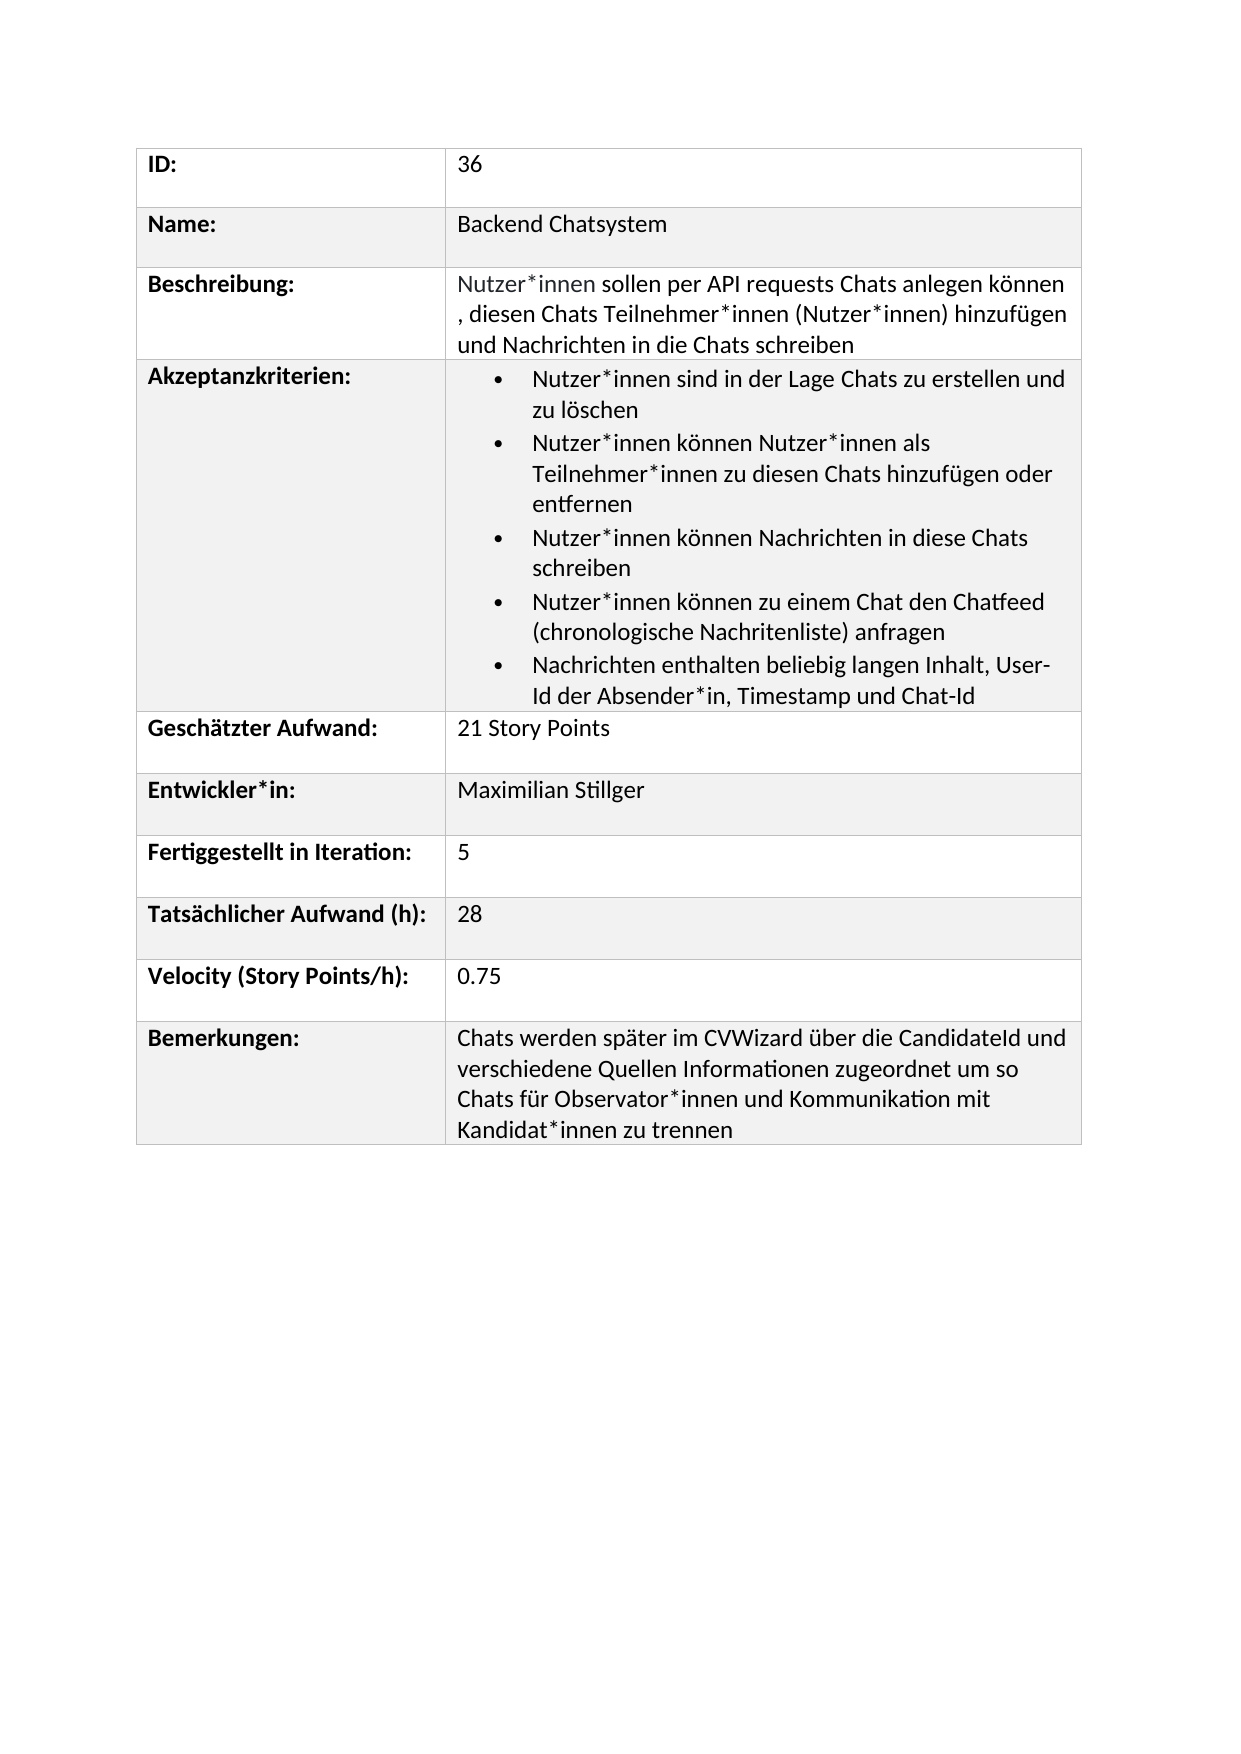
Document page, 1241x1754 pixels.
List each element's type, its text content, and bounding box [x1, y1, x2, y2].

table_cell 5 [446, 836, 1081, 897]
table_cell Name: [137, 208, 445, 267]
table_header ID: [137, 149, 445, 207]
table_cell Maximilian Stillger [446, 774, 1081, 835]
table_cell Beschreibung: [137, 268, 445, 359]
table_cell Geschätzter Aufwand: [137, 712, 445, 773]
table_cell Backend Chatsystem [446, 208, 1081, 267]
table_cell Fertiggestellt in Iteration: [137, 836, 445, 897]
table_cell 28 [446, 898, 1081, 959]
table_cell Akzeptanzkriterien: [137, 360, 445, 711]
table_cell Nutzer*innen sind in der Lage Chats zu erstellen und zu löschen Nutzer*innen können Nutzer*innen als Teilnehmer*innen zu diesen Chats hinzufügen oder entfernen Nutzer*innen können Nachrichten in diese Chats schreiben Nutzer*innen können zu einem Chat den Chatfeed (chronologische Nachritenliste) anfragen Nachrichten enthalten beliebig langen Inhalt, User-Id der Absender*in, Timestamp und Chat-Id [446, 360, 1081, 711]
table_cell 21 Story Points [446, 712, 1081, 773]
table_cell Chats werden später im CVWizard über die CandidateId und verschiedene Quellen Informationen zugeordnet um so Chats für Observator*innen und Kommunikation mit Kandidat*innen zu trennen [446, 1022, 1081, 1144]
table_cell Entwickler*in: [137, 774, 445, 835]
table_header 36 [446, 149, 1081, 207]
table_cell Tatsächlicher Aufwand (h): [137, 898, 445, 959]
table_cell Velocity (Story Points/h): [137, 960, 445, 1021]
table_cell Nutzer*innen sollen per API requests Chats anlegen können , diesen Chats Teilnehmer*innen (Nutzer*innen) hinzufügen und Nachrichten in die Chats schreiben [446, 268, 1081, 359]
table_cell 0.75 [446, 960, 1081, 1021]
table_cell Bemerkungen: [137, 1022, 445, 1144]
